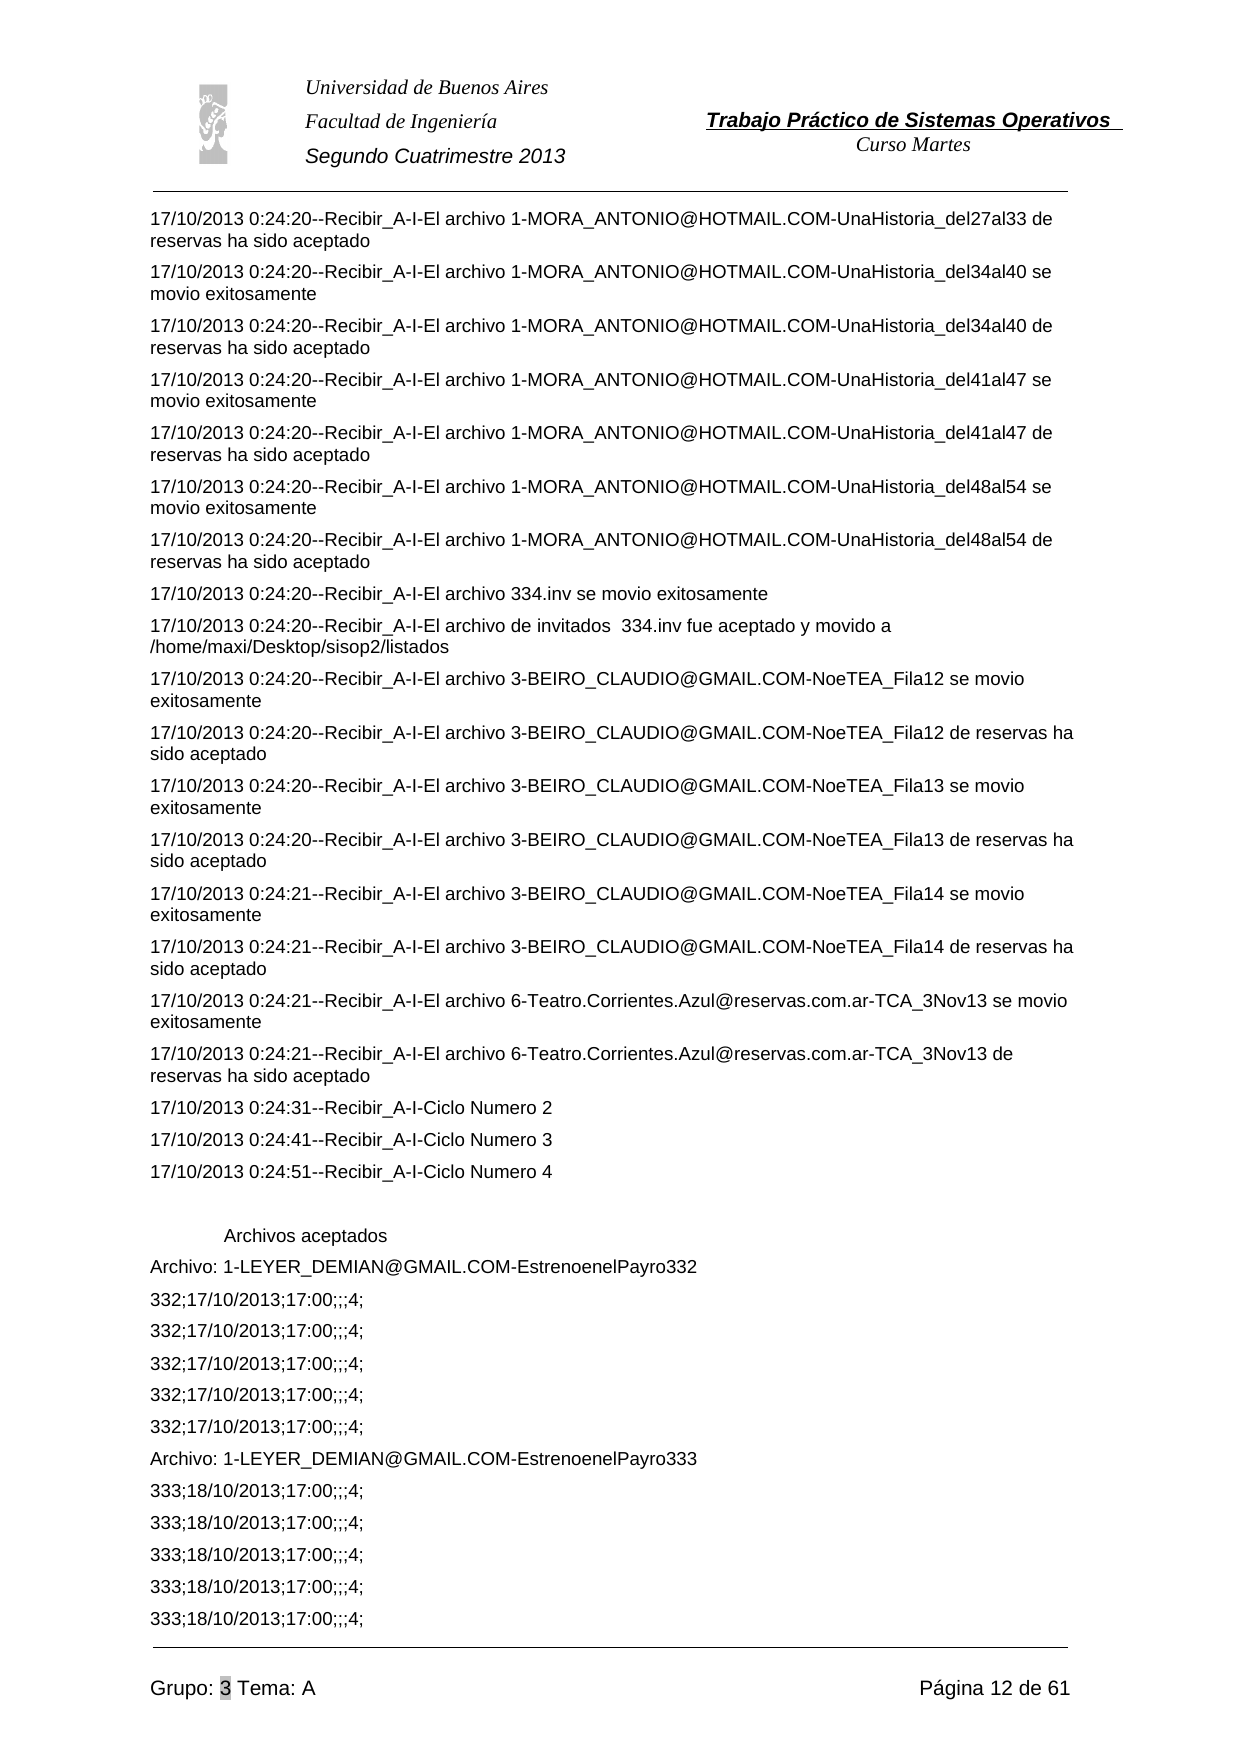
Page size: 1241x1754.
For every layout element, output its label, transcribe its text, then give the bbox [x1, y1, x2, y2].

text 17/10/2013 0:24:20--Recibir_A-I-El archivo 3-BEIRO_CLAUDIO@GMAIL.COM-NoeTEA_Fila13 de reservas ha sido aceptado [150, 829, 1090, 872]
text 17/10/2013 0:24:21--Recibir_A-I-El archivo 6-Teatro.Corrientes.Azul@reservas.com.ar-TCA_3Nov13 de reservas ha sido aceptado [150, 1043, 1090, 1086]
text 332;17/10/2013;17:00;;;4; [150, 1352, 1090, 1374]
text Archivos aceptados [150, 1224, 1090, 1246]
text 17/10/2013 0:24:20--Recibir_A-I-El archivo 1-MORA_ANTONIO@HOTMAIL.COM-UnaHistoria_del48al54 se movio exitosamente [150, 476, 1090, 519]
text 332;17/10/2013;17:00;;;4; [150, 1384, 1090, 1406]
text 17/10/2013 0:24:21--Recibir_A-I-El archivo 6-Teatro.Corrientes.Azul@reservas.com.ar-TCA_3Nov13 se movio exitosamente [150, 989, 1090, 1032]
text 17/10/2013 0:24:20--Recibir_A-I-El archivo 1-MORA_ANTONIO@HOTMAIL.COM-UnaHistoria_del48al54 de reservas ha sido aceptado [150, 529, 1090, 572]
text 332;17/10/2013;17:00;;;4; [150, 1416, 1090, 1438]
text 333;18/10/2013;17:00;;;4; [150, 1544, 1090, 1566]
text 17/10/2013 0:24:20--Recibir_A-I-El archivo 1-MORA_ANTONIO@HOTMAIL.COM-UnaHistoria_del34al40 se movio exitosamente [150, 261, 1090, 304]
text 333;18/10/2013;17:00;;;4; [150, 1480, 1090, 1502]
text 333;18/10/2013;17:00;;;4; [150, 1512, 1090, 1534]
text 17/10/2013 0:24:20--Recibir_A-I-El archivo 1-MORA_ANTONIO@HOTMAIL.COM-UnaHistoria_del27al33 de reservas ha sido aceptado [150, 208, 1090, 251]
picture [198, 82, 231, 166]
text 333;18/10/2013;17:00;;;4; [150, 1608, 1090, 1630]
text 17/10/2013 0:24:31--Recibir_A-I-Ciclo Numero 2 [150, 1096, 1090, 1118]
text 17/10/2013 0:24:51--Recibir_A-I-Ciclo Numero 4 [150, 1160, 1090, 1182]
text 17/10/2013 0:24:21--Recibir_A-I-El archivo 3-BEIRO_CLAUDIO@GMAIL.COM-NoeTEA_Fila14 de reservas ha sido aceptado [150, 936, 1090, 979]
text 17/10/2013 0:24:20--Recibir_A-I-El archivo de invitados 334.inv fue aceptado y movido a /home/maxi/Desktop/sisop2/listados [150, 614, 1090, 658]
text 17/10/2013 0:24:20--Recibir_A-I-El archivo 334.inv se movio exitosamente [150, 583, 1090, 604]
text 332;17/10/2013;17:00;;;4; [150, 1320, 1090, 1342]
text 17/10/2013 0:24:20--Recibir_A-I-El archivo 3-BEIRO_CLAUDIO@GMAIL.COM-NoeTEA_Fila12 de reservas ha sido aceptado [150, 722, 1090, 765]
text 17/10/2013 0:24:21--Recibir_A-I-El archivo 3-BEIRO_CLAUDIO@GMAIL.COM-NoeTEA_Fila14 se movio exitosamente [150, 882, 1090, 925]
text 17/10/2013 0:24:20--Recibir_A-I-El archivo 1-MORA_ANTONIO@HOTMAIL.COM-UnaHistoria_del41al47 de reservas ha sido aceptado [150, 422, 1090, 465]
text 17/10/2013 0:24:41--Recibir_A-I-Ciclo Numero 3 [150, 1128, 1090, 1150]
text 17/10/2013 0:24:20--Recibir_A-I-El archivo 3-BEIRO_CLAUDIO@GMAIL.COM-NoeTEA_Fila12 se movio exitosamente [150, 668, 1090, 711]
text 17/10/2013 0:24:20--Recibir_A-I-El archivo 1-MORA_ANTONIO@HOTMAIL.COM-UnaHistoria_del34al40 de reservas ha sido aceptado [150, 315, 1090, 358]
text 332;17/10/2013;17:00;;;4; [150, 1288, 1090, 1310]
text Archivo: 1-LEYER_DEMIAN@GMAIL.COM-EstrenoenelPayro332 [150, 1256, 1090, 1278]
text Archivo: 1-LEYER_DEMIAN@GMAIL.COM-EstrenoenelPayro333 [150, 1448, 1090, 1470]
text 17/10/2013 0:24:20--Recibir_A-I-El archivo 3-BEIRO_CLAUDIO@GMAIL.COM-NoeTEA_Fila13 se movio exitosamente [150, 775, 1090, 818]
text 17/10/2013 0:24:20--Recibir_A-I-El archivo 1-MORA_ANTONIO@HOTMAIL.COM-UnaHistoria_del41al47 se movio exitosamente [150, 368, 1090, 412]
text 333;18/10/2013;17:00;;;4; [150, 1576, 1090, 1598]
